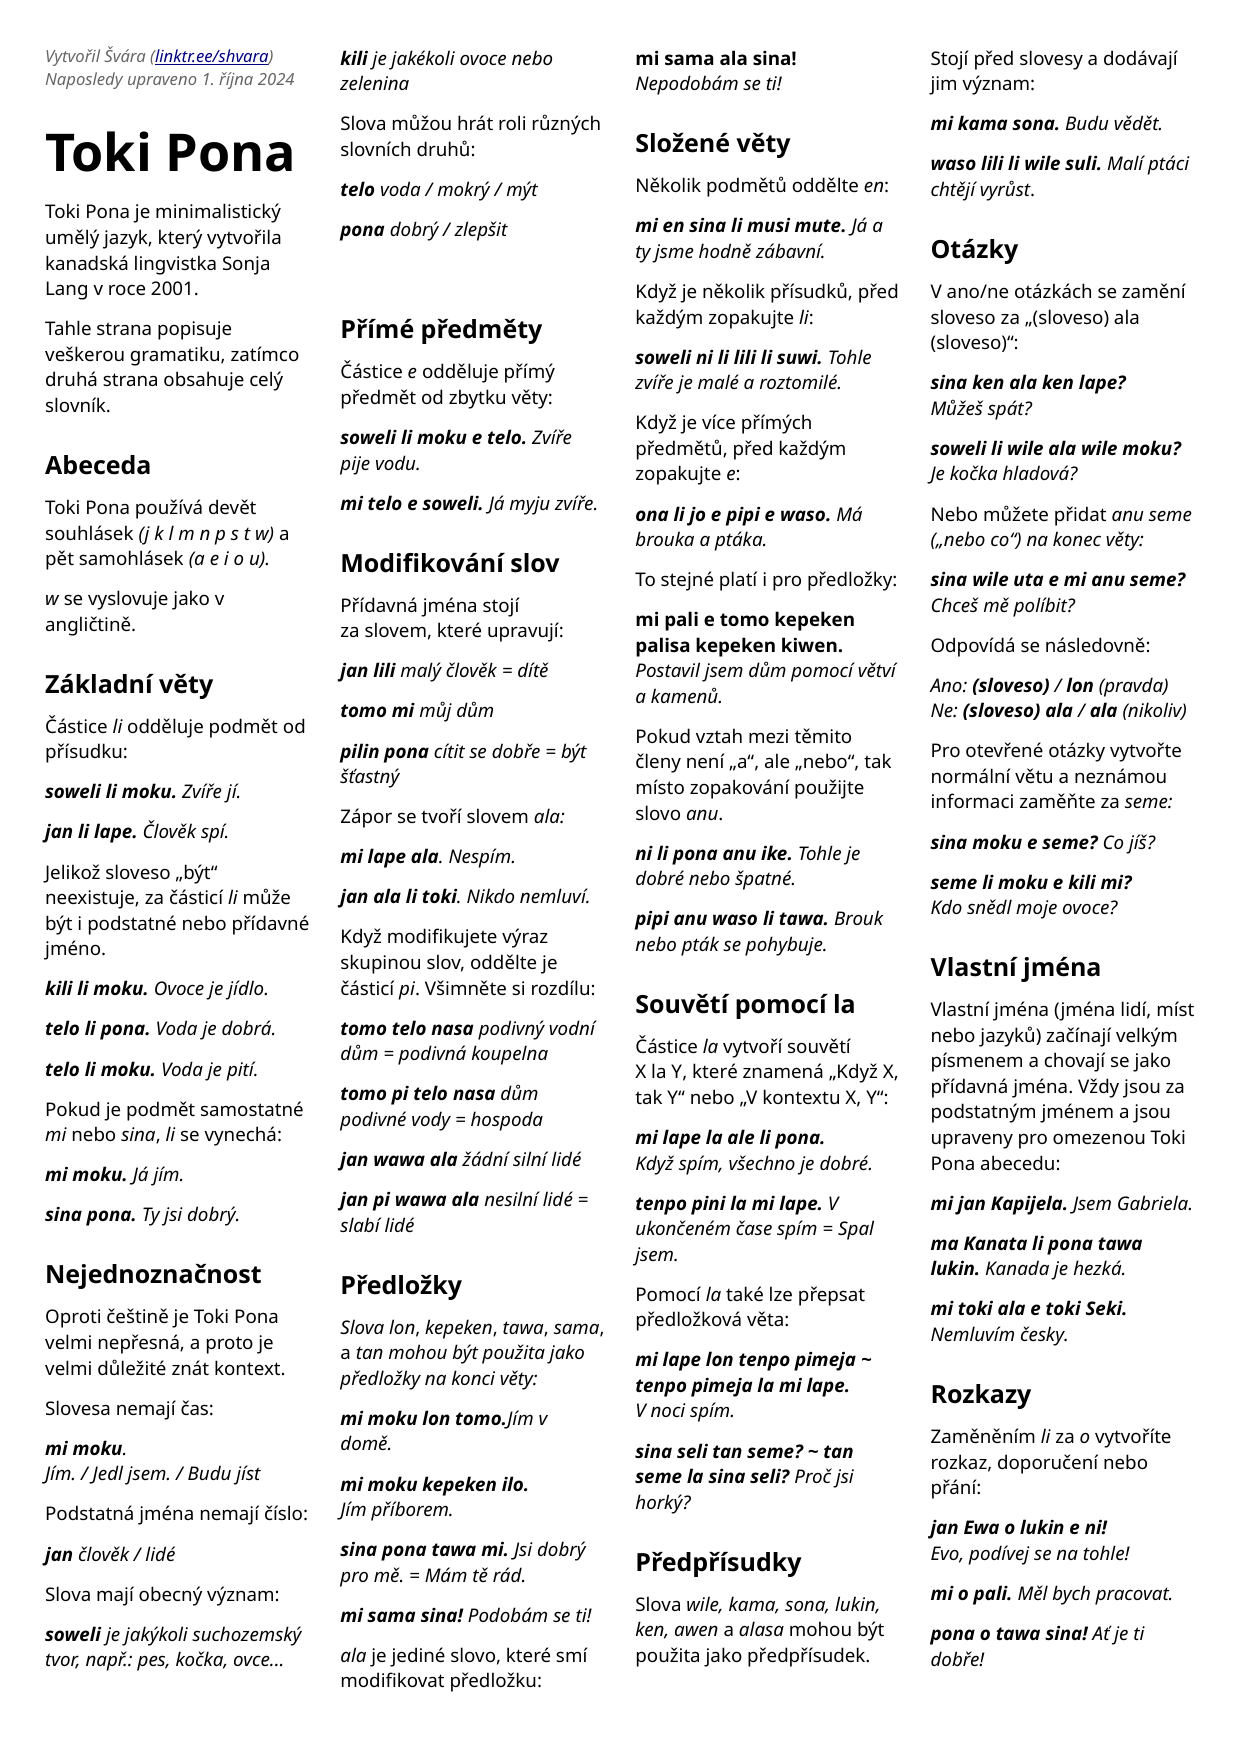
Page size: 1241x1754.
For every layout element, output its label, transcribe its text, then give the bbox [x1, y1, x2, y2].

text Vlastní jména (jména lidí, míst nebo jazyků) začínají velkým písmenem a chovají se jako přídavná jména. Vždy jsou za podstatným jménem a jsou upraveny pro omezenou Toki Pona abecedu: [930, 997, 1196, 1175]
text mi o pali. Měl bych pracovat. [930, 1580, 1196, 1606]
text Pokud vztah mezi těmito členy není „a“, ale „nebo“, tak místo zopakování použijte slovo anu. [635, 723, 900, 825]
text waso lili li wile suli. Malí ptáci chtějí vyrůst. [930, 151, 1196, 202]
text seme li moku e kili mi? Kdo snědl moje ovoce? [930, 869, 1196, 920]
text soweli li wile ala wile moku? Je kočka hladová? [930, 435, 1196, 486]
subtitle Základní věty [45, 666, 310, 700]
text Oproti češtině je Toki Pona velmi nepřesná, a proto je velmi důležité znát kontext. [45, 1304, 310, 1380]
text telo voda / mokrý / mýt [340, 176, 605, 202]
text pona dobrý / zlepšit [340, 216, 605, 242]
text mi sama ala sina! Nepodobám se ti! [635, 45, 900, 96]
text Slovesa nemají čas: [45, 1395, 310, 1421]
subtitle Rozkazy [930, 1377, 1196, 1411]
text sina pona tawa mi. Jsi dobrý pro mě. = Mám tě rád. [340, 1536, 605, 1587]
text sina pona. Ty jsi dobrý. [45, 1202, 310, 1227]
text soweli ni li lili li suwi. Tohle zvíře je malé a roztomilé. [635, 344, 900, 395]
text tomo pi telo nasa dům podivné vody = hospoda [340, 1081, 605, 1132]
text pipi anu waso li tawa. Brouk nebo pták se pohybuje. [635, 906, 900, 957]
text Slova lon, kepeken, tawa, sama, a tan mohou být použita jako předložky na konci věty: [340, 1314, 605, 1391]
text jan lili malý člověk = dítě [340, 658, 605, 683]
text mi toki ala e toki Seki. Nemluvím česky. [930, 1296, 1196, 1347]
text Jelikož sloveso „být“ neexistuje, za částicí li může být i podstatné nebo přídavné jméno. [45, 859, 310, 961]
text Pokud je podmět samostatné mi nebo sina, li se vynechá: [45, 1096, 310, 1147]
text jan li lape. Člověk spí. [45, 819, 310, 844]
subtitle Předpřísudky [635, 1544, 900, 1578]
text kili li moku. Ovoce je jídlo. [45, 976, 310, 1001]
text soweli li moku. Zvíře jí. [45, 779, 310, 804]
text Toki Pona je minimalistický umělý jazyk, který vytvořila kanadská lingvistka Sonja Lang v roce 2001. [45, 199, 310, 301]
text mi moku kepeken ilo. Jím příborem. [340, 1471, 605, 1522]
text Nebo můžete přidat anu seme („nebo co“) na konec věty: [930, 501, 1196, 552]
text Slova mají obecný význam: [45, 1581, 310, 1606]
text Přídavná jména stojí za slovem, které upravují: [340, 592, 605, 643]
subtitle Otázky [930, 232, 1196, 266]
text w se vyslovuje jako v angličtině. [45, 585, 310, 636]
text Částice e odděluje přímý předmět od zbytku věty: [340, 359, 605, 410]
text mi telo e soweli. Já myju zvíře. [340, 490, 605, 515]
text tenpo pini la mi lape. V ukončeném čase spím = Spal jsem. [635, 1190, 900, 1267]
text mi jan Kapijela. Jsem Gabriela. [930, 1190, 1196, 1216]
text mi kama sona. Budu vědět. [930, 111, 1196, 136]
subtitle Složené věty [635, 126, 900, 160]
text Částice li odděluje podmět od přísudku: [45, 713, 310, 764]
text ma Kanata li pona tawa lukin. Kanada je hezká. [930, 1230, 1196, 1281]
text sina seli tan seme? ~ tan seme la sina seli? Proč jsi horký? [635, 1438, 900, 1514]
text sina moku e seme? Co jíš? [930, 829, 1196, 854]
text telo li pona. Voda je dobrá. [45, 1016, 310, 1041]
text To stejné platí i pro předložky: [635, 566, 900, 592]
text pilin pona cítit se dobře = být šťastný [340, 738, 605, 789]
text Slova wile, kama, sona, lukin, ken, awen a alasa mohou být použita jako předpřísudek. [635, 1591, 900, 1668]
text Vytvořil Švára (linktr.ee/shvara) Naposledy upraveno 1. října 2024 [45, 45, 310, 90]
text mi pali e tomo kepeken palisa kepeken kiwen. Postavil jsem dům pomocí větví a kamenů. [635, 607, 900, 709]
subtitle Souvětí pomocí la [635, 986, 900, 1021]
text Částice la vytvoří souvětí X la Y, které znamená „Když X, tak Y“ nebo „V kontextu X, Y“: [635, 1033, 900, 1110]
text mi lape lon tenpo pimeja ~ tenpo pimeja la mi lape. V noci spím. [635, 1347, 900, 1423]
text Stojí před slovesy a dodávají jim význam: [930, 45, 1196, 96]
subtitle Předložky [340, 1267, 605, 1301]
text ona li jo e pipi e waso. Má brouka a ptáka. [635, 501, 900, 552]
text kili je jakékoli ovoce nebo zelenina [340, 45, 605, 96]
title Toki Pona [45, 115, 310, 186]
subtitle Přímé předměty [340, 312, 605, 346]
text soweli je jakýkoli suchozemský tvor, např.: pes, kočka, ovce... [45, 1621, 310, 1672]
text sina wile uta e mi anu seme? Chceš mě políbit? [930, 566, 1196, 617]
text jan ala li toki. Nikdo nemluví. [340, 884, 605, 909]
text mi sama sina! Podobám se ti! [340, 1602, 605, 1628]
text Když modifikujete výraz skupinou slov, oddělte je částicí pi. Všimněte si rozdílu: [340, 924, 605, 1000]
text mi moku. Jím. / Jedl jsem. / Budu jíst [45, 1435, 310, 1486]
text ala je jediné slovo, které smí modifikovat předložku: [340, 1642, 605, 1693]
text mi lape ala. Nespím. [340, 844, 605, 869]
text pona o tawa sina! Ať je ti dobře! [930, 1620, 1196, 1671]
text Toki Pona používá devět souhlásek (j k l m n p s t w) a pět samohlásek (a e i o u). [45, 494, 310, 571]
text V ano/ne otázkách se zamění sloveso za „(sloveso) ala (sloveso)“: [930, 278, 1196, 355]
text mi moku lon tomo.Jím v domě. [340, 1405, 605, 1456]
text Odpovídá se následovně: [930, 632, 1196, 658]
text tomo telo nasa podivný vodní dům = podivná koupelna [340, 1015, 605, 1066]
text Když je více přímých předmětů, před každým zopakujte e: [635, 410, 900, 486]
text jan pi wawa ala nesilní lidé = slabí lidé [340, 1186, 605, 1237]
text Ano: (sloveso) / lon (pravda) Ne: (sloveso) ala / ala (nikoliv) [930, 672, 1196, 723]
subtitle Modifikování slov [340, 545, 605, 579]
text Zaměněním li za o vytvoříte rozkaz, doporučení nebo přání: [930, 1423, 1196, 1500]
text Pro otevřené otázky vytvořte normální větu a neznámou informaci zaměňte za seme: [930, 738, 1196, 814]
text Když je několik přísudků, před každým zopakujte li: [635, 278, 900, 329]
text Slova můžou hrát roli různých slovních druhů: [340, 111, 605, 162]
subtitle Nejednoznačnost [45, 1257, 310, 1291]
text jan Ewa o lukin e ni! Evo, podívej se na tohle! [930, 1514, 1196, 1566]
text telo li moku. Voda je pití. [45, 1056, 310, 1081]
text mi lape la ale li pona. Když spím, všechno je dobré. [635, 1124, 900, 1175]
text soweli li moku e telo. Zvíře pije vodu. [340, 424, 605, 475]
text jan člověk / lidé [45, 1541, 310, 1566]
subtitle Abeceda [45, 447, 310, 482]
text Pomocí la také lze přepsat předložková věta: [635, 1281, 900, 1332]
text sina ken ala ken lape? Můžeš spát? [930, 369, 1196, 421]
text mi en sina li musi mute. Já a ty jsme hodně zábavní. [635, 213, 900, 264]
subtitle Vlastní jména [930, 950, 1196, 984]
text Několik podmětů oddělte en: [635, 173, 900, 198]
text Podstatná jména nemají číslo: [45, 1501, 310, 1526]
text tomo mi můj dům [340, 698, 605, 723]
text mi moku. Já jím. [45, 1162, 310, 1187]
text ni li pona anu ike. Tohle je dobré nebo špatné. [635, 840, 900, 891]
text Tahle strana popisuje veškerou gramatiku, zatímco druhá strana obsahuje celý slovník. [45, 316, 310, 418]
text jan wawa ala žádní silní lidé [340, 1146, 605, 1172]
text Zápor se tvoří slovem ala: [340, 803, 605, 829]
